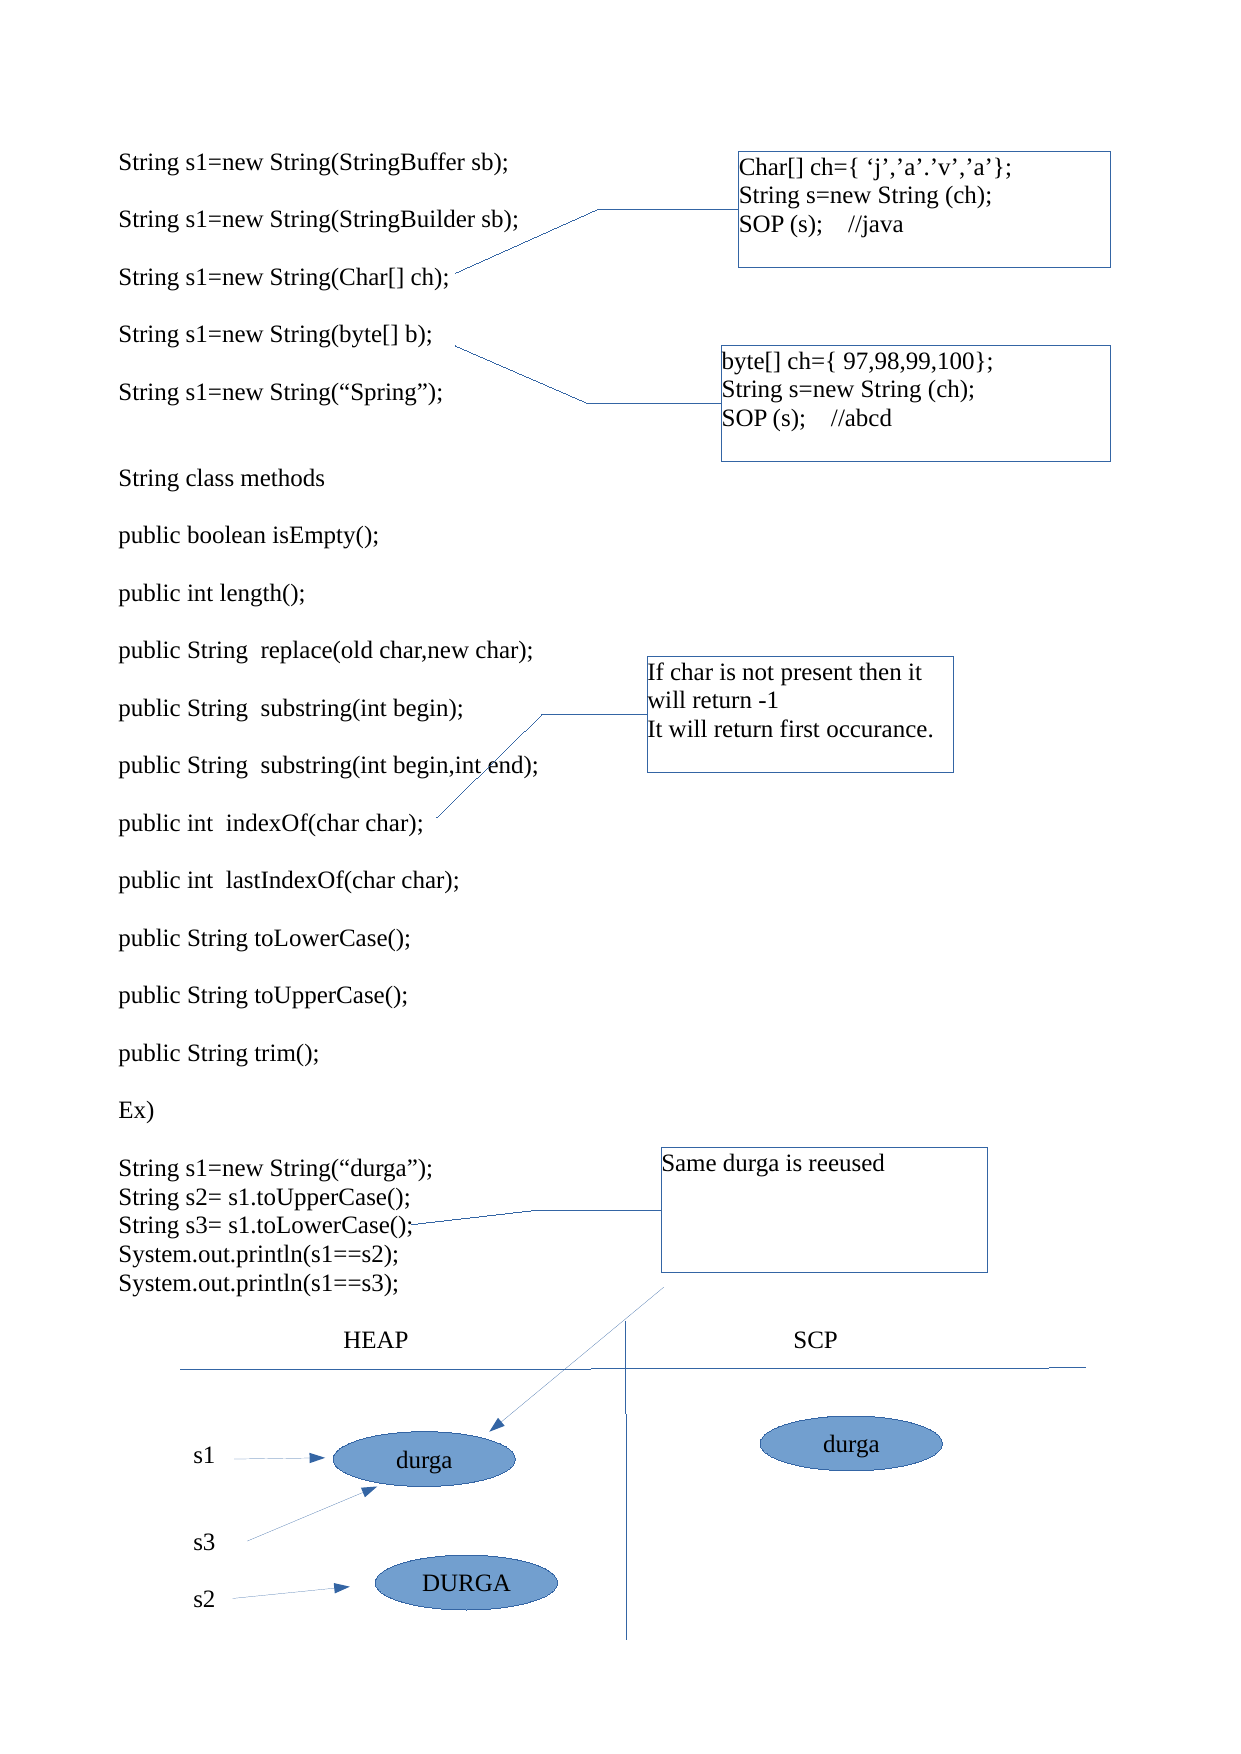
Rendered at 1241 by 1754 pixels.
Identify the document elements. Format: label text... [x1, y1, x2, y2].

text s2 [118, 1584, 626, 1613]
text public String replace(old char,new char); [118, 636, 1122, 664]
text [585, 1326, 625, 1354]
text public int lastIndexOf(char char); [118, 866, 1122, 894]
text String s1=new String(“Spring”); [118, 377, 721, 406]
text String s1=new String(StringBuffer sb); [118, 147, 1122, 176]
text [627, 1527, 1122, 1556]
text [988, 1211, 1122, 1239]
text [988, 1239, 1122, 1268]
text [662, 1239, 987, 1268]
text String s1=new String(Char[] ch); [118, 262, 1122, 291]
text [988, 1182, 1122, 1211]
text s3 [118, 1527, 626, 1556]
text System.out.println(s1==s3); [118, 1268, 1122, 1297]
text [627, 1441, 810, 1469]
text String s1=new String(“durga”); [662, 1153, 987, 1182]
text public String trim(); [118, 1038, 1122, 1067]
text String s1=new String(“durga”); [988, 1153, 1122, 1182]
text String s1=new String(byte[] b); [118, 319, 1122, 348]
text System.out.println(s1==s2); [118, 1239, 661, 1268]
text String s1=new String(StringBuilder sb); [118, 204, 738, 233]
text public int indexOf(char char); [118, 808, 1122, 837]
text HEAP [118, 1326, 615, 1354]
text public String substring(int begin); [954, 693, 1122, 722]
text String s2= s1.toUpperCase(); [118, 1182, 661, 1211]
text Ex) [118, 1096, 1122, 1124]
text String s3= s1.toLowerCase(); [118, 1211, 661, 1239]
text String s1=new String(“durga”); [118, 1153, 661, 1182]
text SCP [626, 1326, 1122, 1354]
text public String substring(int begin); [648, 693, 953, 722]
text s1 [118, 1441, 353, 1469]
text public int length(); [118, 578, 1122, 607]
text public boolean isEmpty(); [118, 521, 1122, 549]
text [892, 1441, 1122, 1469]
text [662, 1211, 987, 1239]
text [496, 1441, 626, 1469]
text public String toUpperCase(); [118, 981, 1122, 1009]
text String class methods [118, 463, 1122, 492]
text [662, 1182, 987, 1211]
text public String toLowerCase(); [118, 923, 1122, 952]
text [627, 1584, 1122, 1613]
text String s1=new String(“Spring”); [722, 377, 1110, 406]
text public String substring(int begin,int end); [118, 751, 1122, 779]
text public String substring(int begin); [118, 693, 647, 722]
text String s1=new String(StringBuilder sb); [739, 204, 1110, 233]
